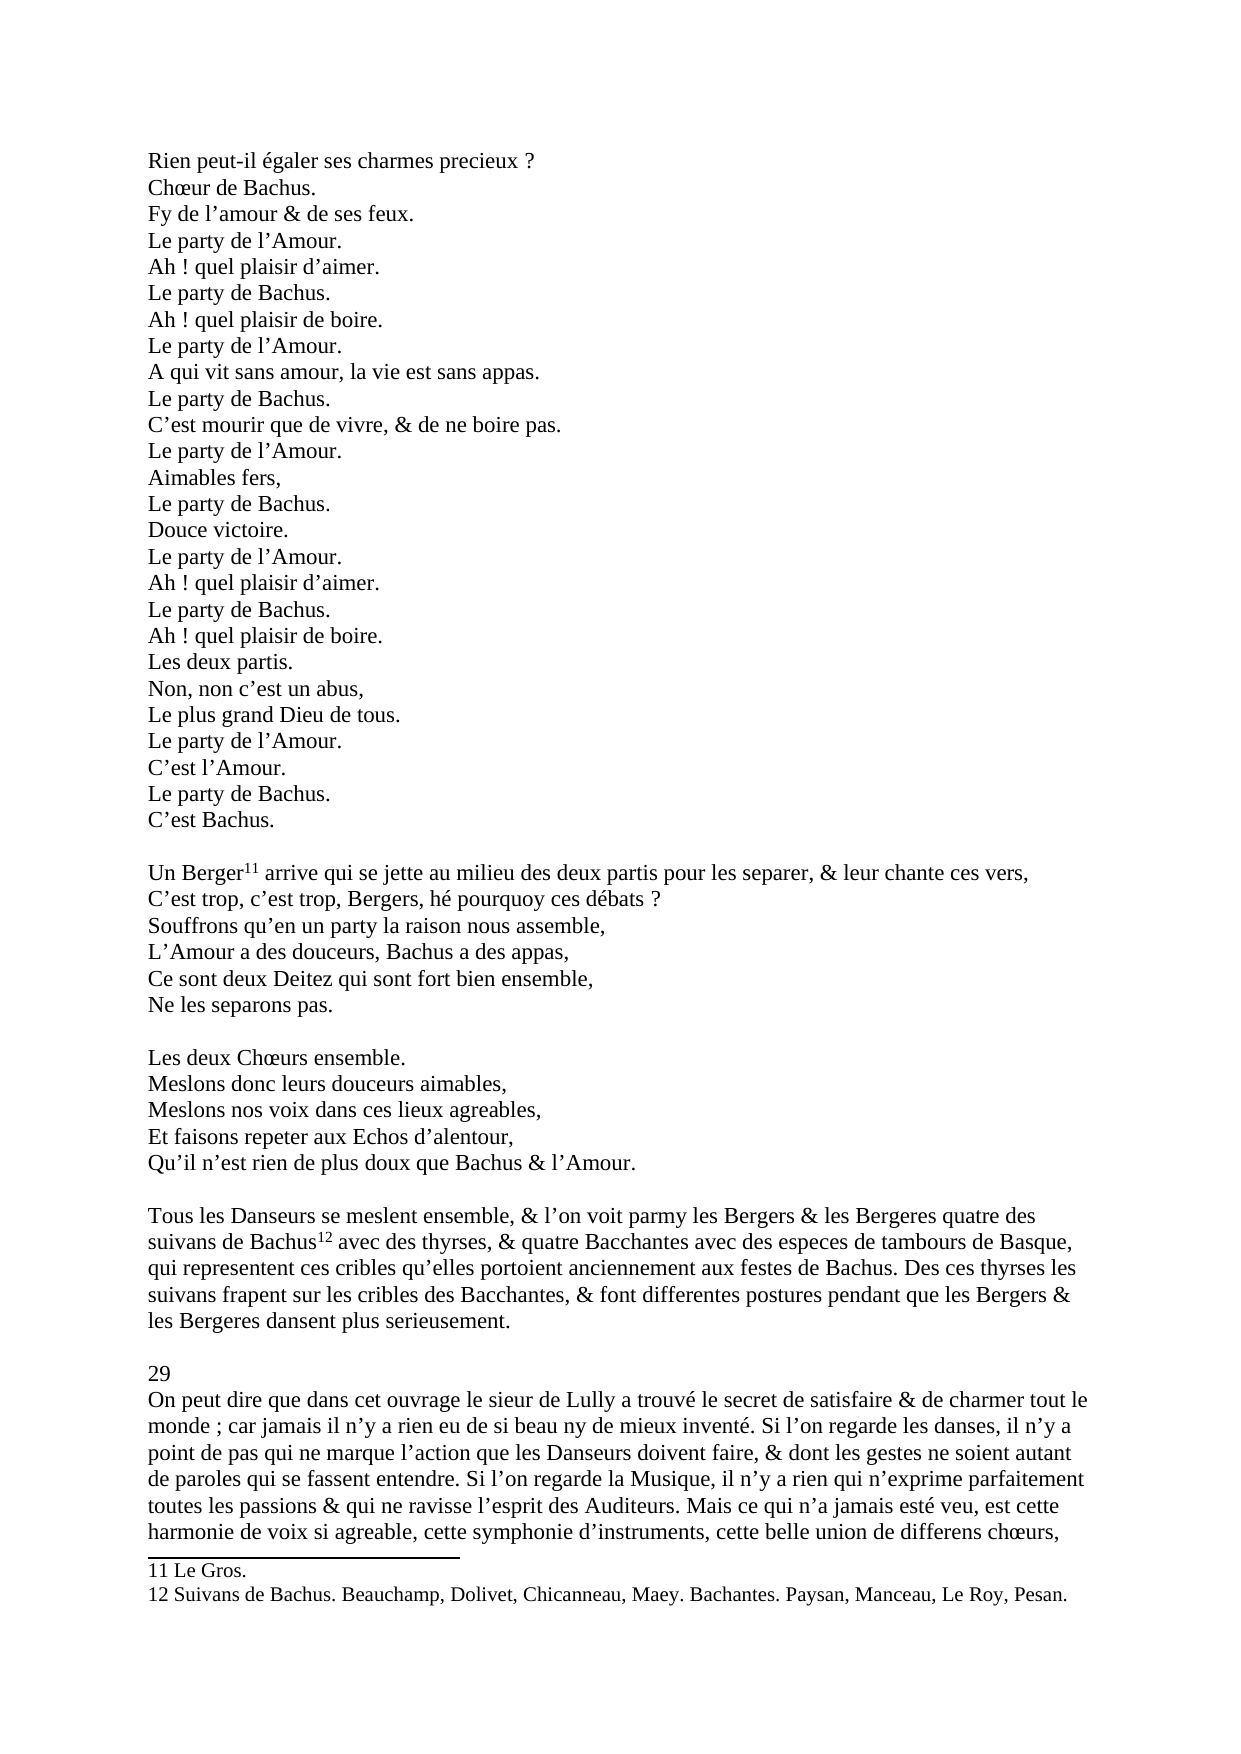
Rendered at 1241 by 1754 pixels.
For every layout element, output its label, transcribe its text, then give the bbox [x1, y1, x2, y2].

text Le party de l’Amour. [148, 727, 1093, 754]
text Meslons nos voix dans ces lieux agreables, [148, 1096, 1093, 1123]
text Fy de l’amour & de ses feux. [148, 200, 1093, 227]
text Douce victoire. [148, 517, 1093, 543]
text Le party de Bachus. [148, 596, 1093, 622]
text A qui vit sans amour, la vie est sans appas. [148, 358, 1093, 385]
text C’est mourir que de vivre, & de ne boire pas. [148, 411, 1093, 437]
text Aimables fers, [148, 464, 1093, 490]
text Meslons donc leurs douceurs aimables, [148, 1070, 1093, 1096]
text Ah ! quel plaisir de boire. [148, 306, 1093, 332]
text Les deux Chœurs ensemble. [148, 1044, 1093, 1070]
text Le party de l’Amour. [148, 332, 1093, 358]
text Ah ! quel plaisir d’aimer. [148, 569, 1093, 596]
text Le party de l’Amour. [148, 543, 1093, 569]
text Ah ! quel plaisir d’aimer. [148, 253, 1093, 279]
text On peut dire que dans cet ouvrage le sieur de Lully a trouvé le secret de satisfaire & de charmer tout le monde ; car jamais il n’y a rien eu de si beau ny de mieux inventé. Si l’on regarde les danses, il n’y a point de pas qui ne marque l’action que les Danseurs doivent faire, & dont les gestes ne soient autant de paroles qui se fassent entendre. Si l’on regarde la Musique, il n’y a rien qui n’exprime parfaitement toutes les passions & qui ne ravisse l’esprit des Auditeurs. Mais ce qui n’a jamais esté veu, est cette harmonie de voix si agreable, cette symphonie d’instruments, cette belle union de differens chœurs, [148, 1386, 1093, 1544]
text C’est l’Amour. [148, 754, 1093, 780]
text Le party de Bachus. [148, 279, 1093, 306]
text Le party de Bachus. [148, 490, 1093, 517]
text 29 [148, 1360, 1093, 1386]
text Le plus grand Dieu de tous. [148, 701, 1093, 727]
text Le party de l’Amour. [148, 227, 1093, 253]
text Le party de Bachus. [148, 385, 1093, 411]
text C’est trop, c’est trop, Bergers, hé pourquoy ces débats ? [148, 886, 1093, 912]
text Un Berger arrive qui se jette au milieu des deux partis pour les separer, & leur chante ces vers, [148, 859, 1093, 886]
text L’Amour a des douceurs, Bachus a des appas, [148, 938, 1093, 964]
text Ne les separons pas. [148, 991, 1093, 1017]
text Tous les Danseurs se meslent ensemble, & l’on voit parmy les Bergers & les Bergeres quatre des suivans de Bachus avec des thyrses, & quatre Bacchantes avec des especes de tambours de Basque, qui representent ces cribles qu’elles portoient anciennement aux festes de Bachus. Des ces thyrses les suivans frapent sur les cribles des Bacchantes, & font differentes postures pendant que les Bergers & les Bergeres dansent plus serieusement. [148, 1202, 1093, 1333]
text Ce sont deux Deitez qui sont fort bien ensemble, [148, 964, 1093, 991]
text Les deux partis. [148, 648, 1093, 675]
text Suivans de Bachus. Beauchamp, Dolivet, Chicanneau, Maey. Bachantes. Paysan, Manceau, Le Roy, Pesan. [148, 1582, 1093, 1606]
text Chœur de Bachus. [148, 174, 1093, 200]
text Ah ! quel plaisir de boire. [148, 622, 1093, 648]
text Le party de Bachus. [148, 780, 1093, 806]
text Souffrons qu’en un party la raison nous assemble, [148, 912, 1093, 938]
text Le Gros. [148, 1558, 1093, 1582]
text Non, non c’est un abus, [148, 675, 1093, 701]
text Et faisons repeter aux Echos d’alentour, [148, 1123, 1093, 1149]
text Le party de l’Amour. [148, 437, 1093, 464]
text Qu’il n’est rien de plus doux que Bachus & l’Amour. [148, 1149, 1093, 1175]
text C’est Bachus. [148, 806, 1093, 833]
text Rien peut-il égaler ses charmes precieux ? [148, 148, 1093, 174]
